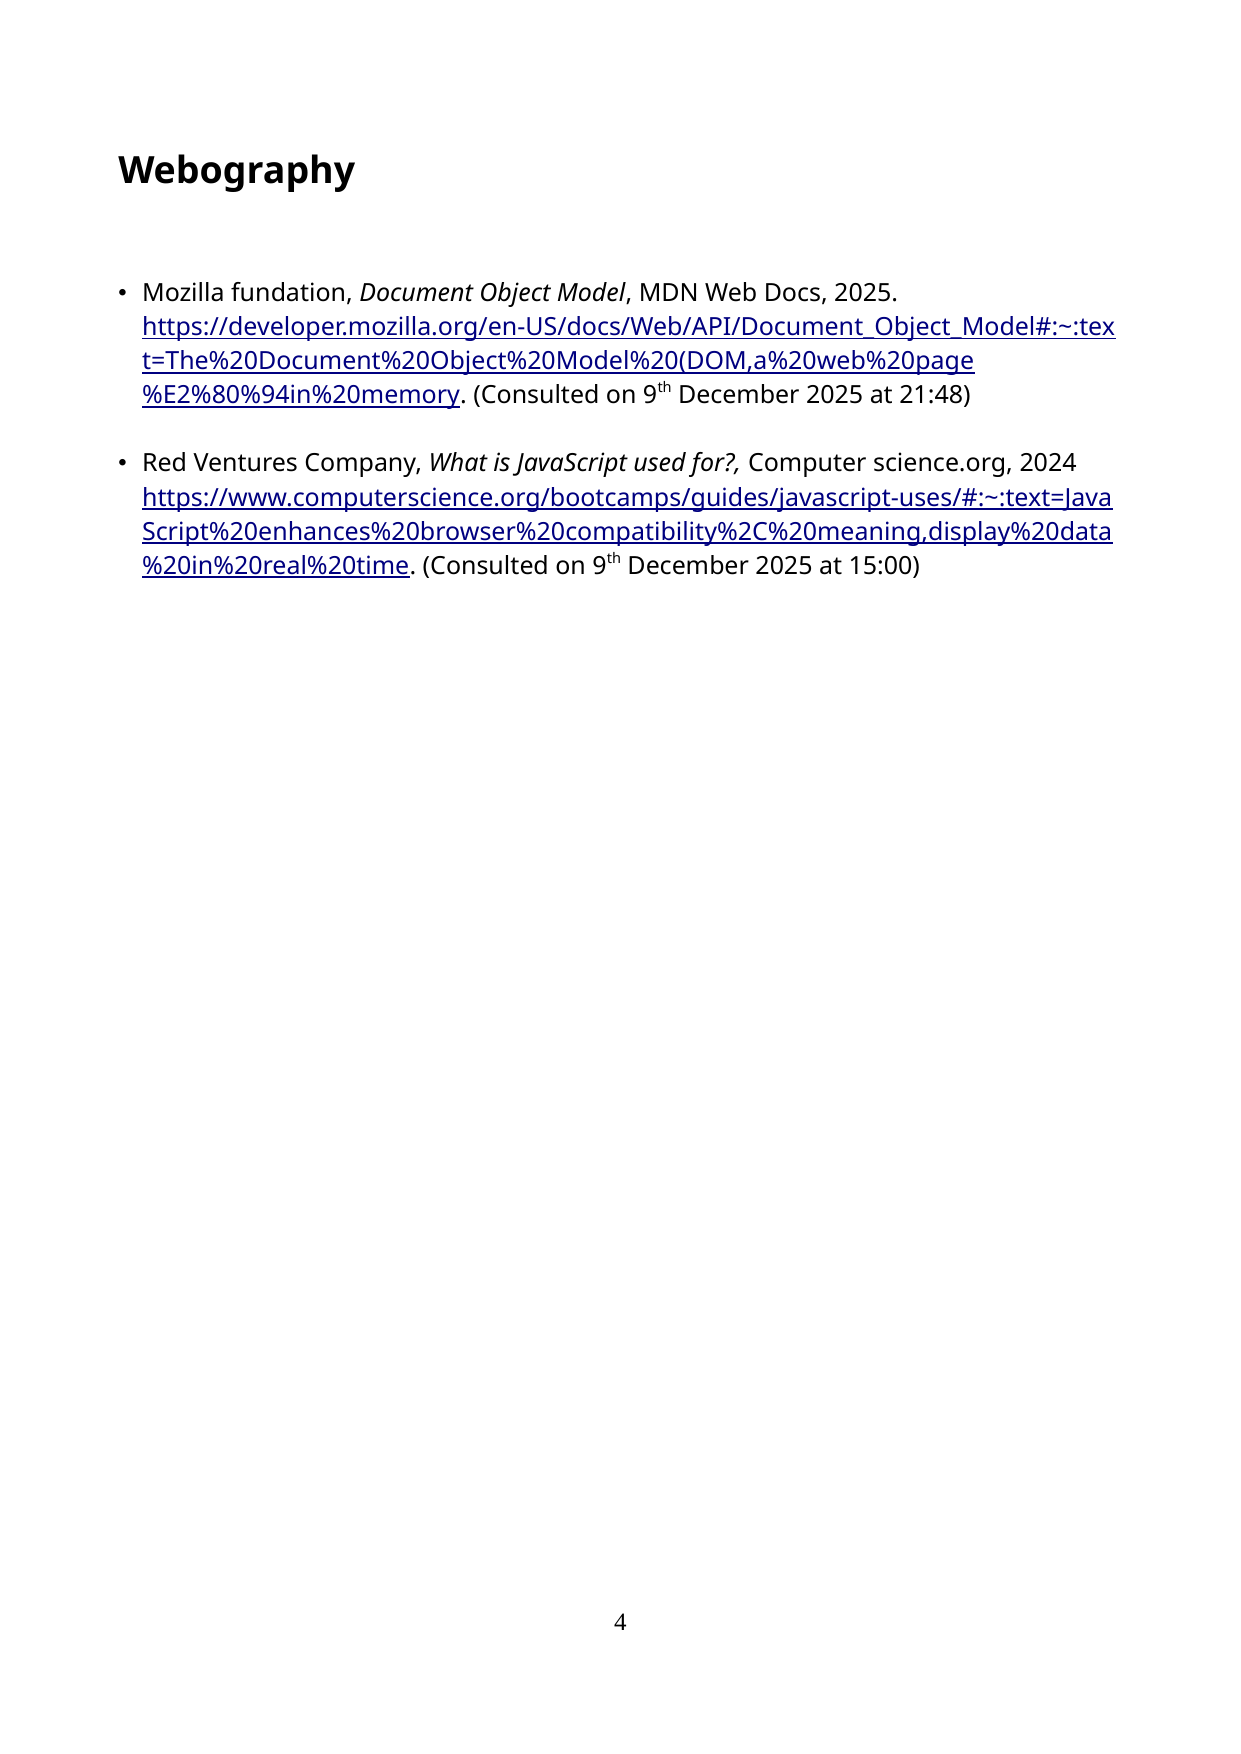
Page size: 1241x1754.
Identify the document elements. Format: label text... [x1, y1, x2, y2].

subtitle Webography [118, 143, 1122, 194]
list Red Ventures Company, What is JavaScript used for?, Computer science.org, 2024 https://www.computerscience.org/bootcamps/guides/javascript-uses/#:~:text=JavaScript%20enhances%20browser%20compatibility%2C%20meaning,display%20data%20in%20real%20time. (Consulted on 9th December 2025 at 15:00) [118, 445, 1122, 581]
list Mozilla fundation, Document Object Model, MDN Web Docs, 2025. https://developer.mozilla.org/en-US/docs/Web/API/Document_Object_Model#:~:text=The%20Document%20Object%20Model%20(DOM,a%20web%20page%E2%80%94in%20memory. (Consulted on 9th December 2025 at 21:48) [118, 275, 1122, 411]
